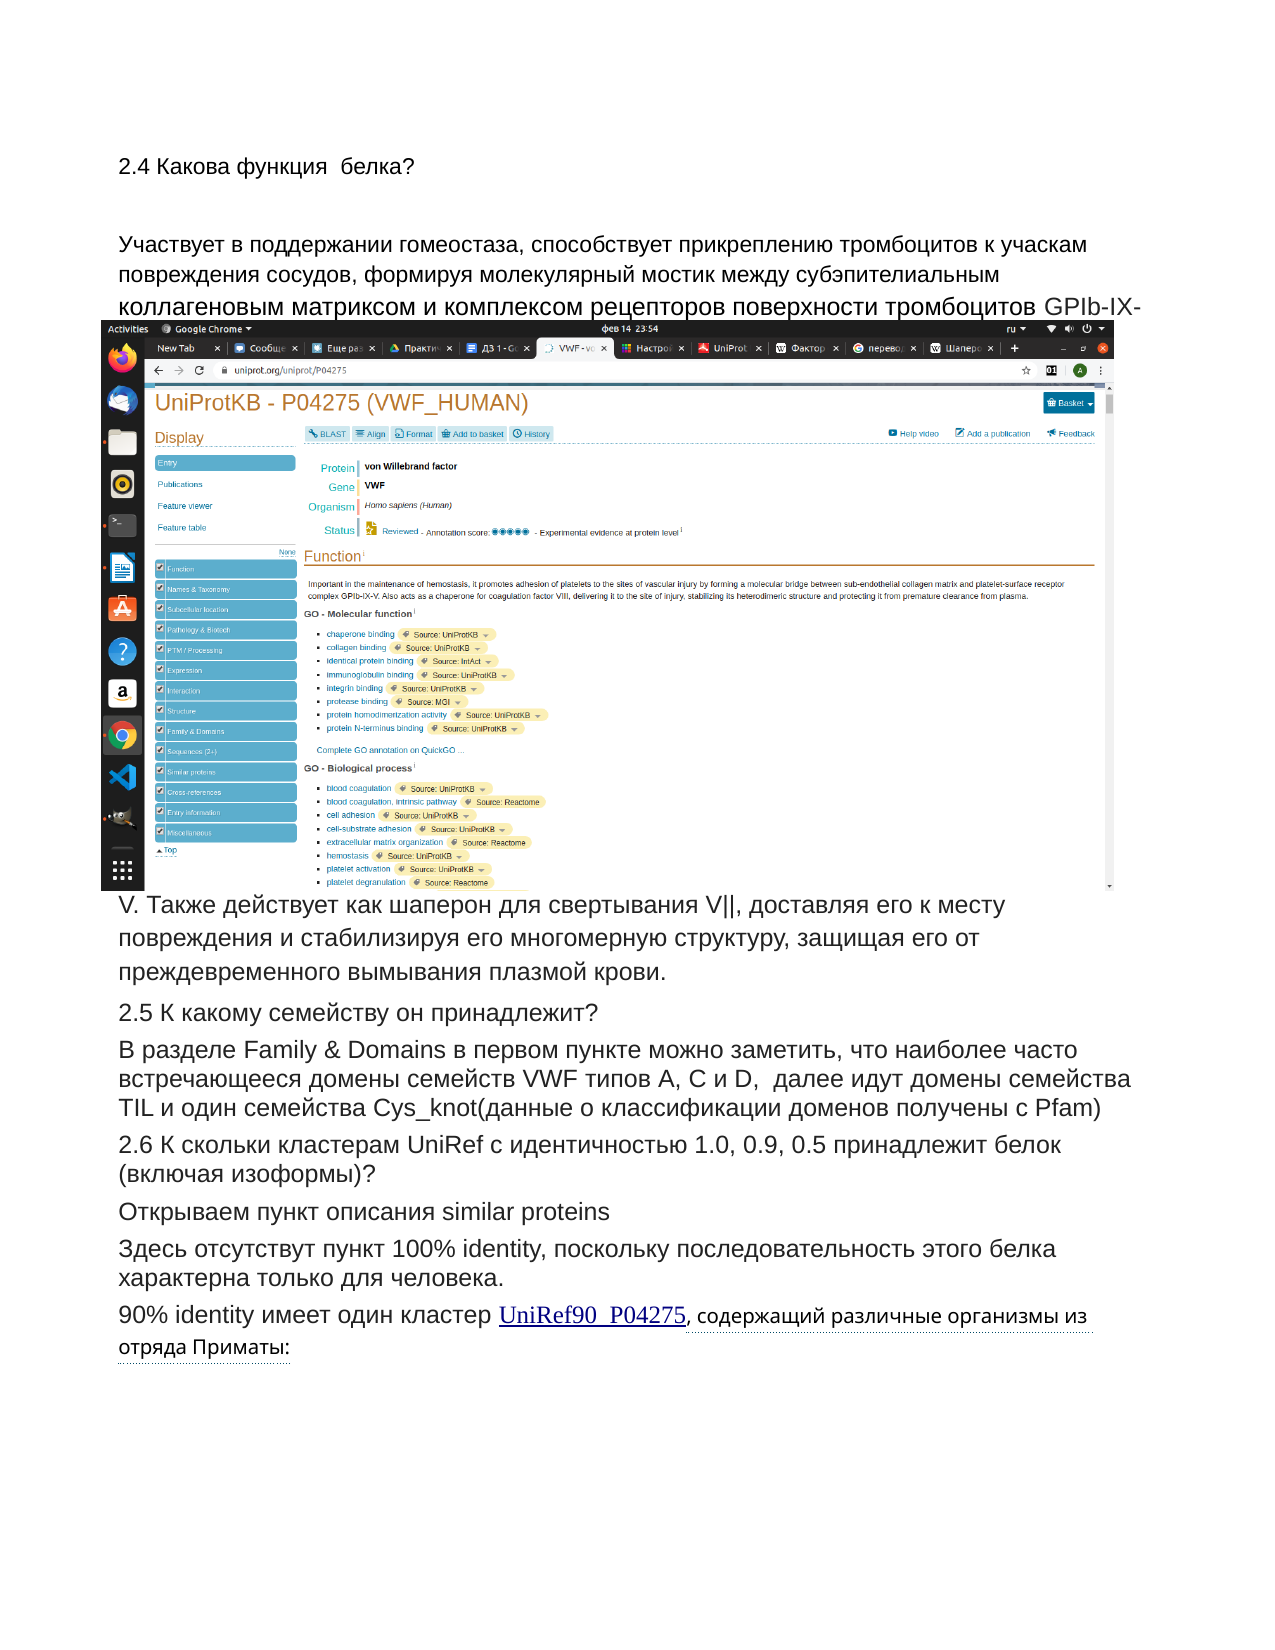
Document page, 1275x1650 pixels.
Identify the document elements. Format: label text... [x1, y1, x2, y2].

text Здесь отсутствут пункт 100% identity, поскольку последовательность этого белка характерна только для человека. [118, 1234, 1157, 1291]
text Участвует в поддержании гомеостаза, способствует прикреплению тромбоцитов к учаскам повреждения сосудов, формируя молекулярный мостик между субэпителиальным коллагеновым матриксом и комплексом рецепторов поверхности тромбоцитов GPIb-IX-V. Также действует как шаперон для свертывания V||, доставляя его к месту повреждения и стабилизируя его многомерную структуру, защищая его от преждевременного вымывания плазмой крови. [118, 231, 1157, 985]
picture [101, 320, 1114, 891]
text 90% identity имеет один кластер UniRef90_P04275, содержащий различные организмы из отряда Приматы: [118, 1300, 1157, 1363]
text Открываем пункт описания similar proteins [118, 1197, 1157, 1225]
text 2.4 Какова функция белка? [118, 153, 1157, 179]
text В разделе Family & Domains в первом пункте можно заметить, что наиболее часто встречающееся домены семейств VWF типов А, С и D, далее идут домены семейства TIL и один семейства Сys_knot(данные о классификации доменов получены с Pfam) [118, 1036, 1157, 1122]
text 2.5 К какому семейству он принадлежит? [118, 998, 1157, 1027]
text 2.6 К скольки кластерам UniRef с идентичностью 1.0, 0.9, 0.5 принадлежит белок (включая изоформы)? [118, 1130, 1157, 1188]
